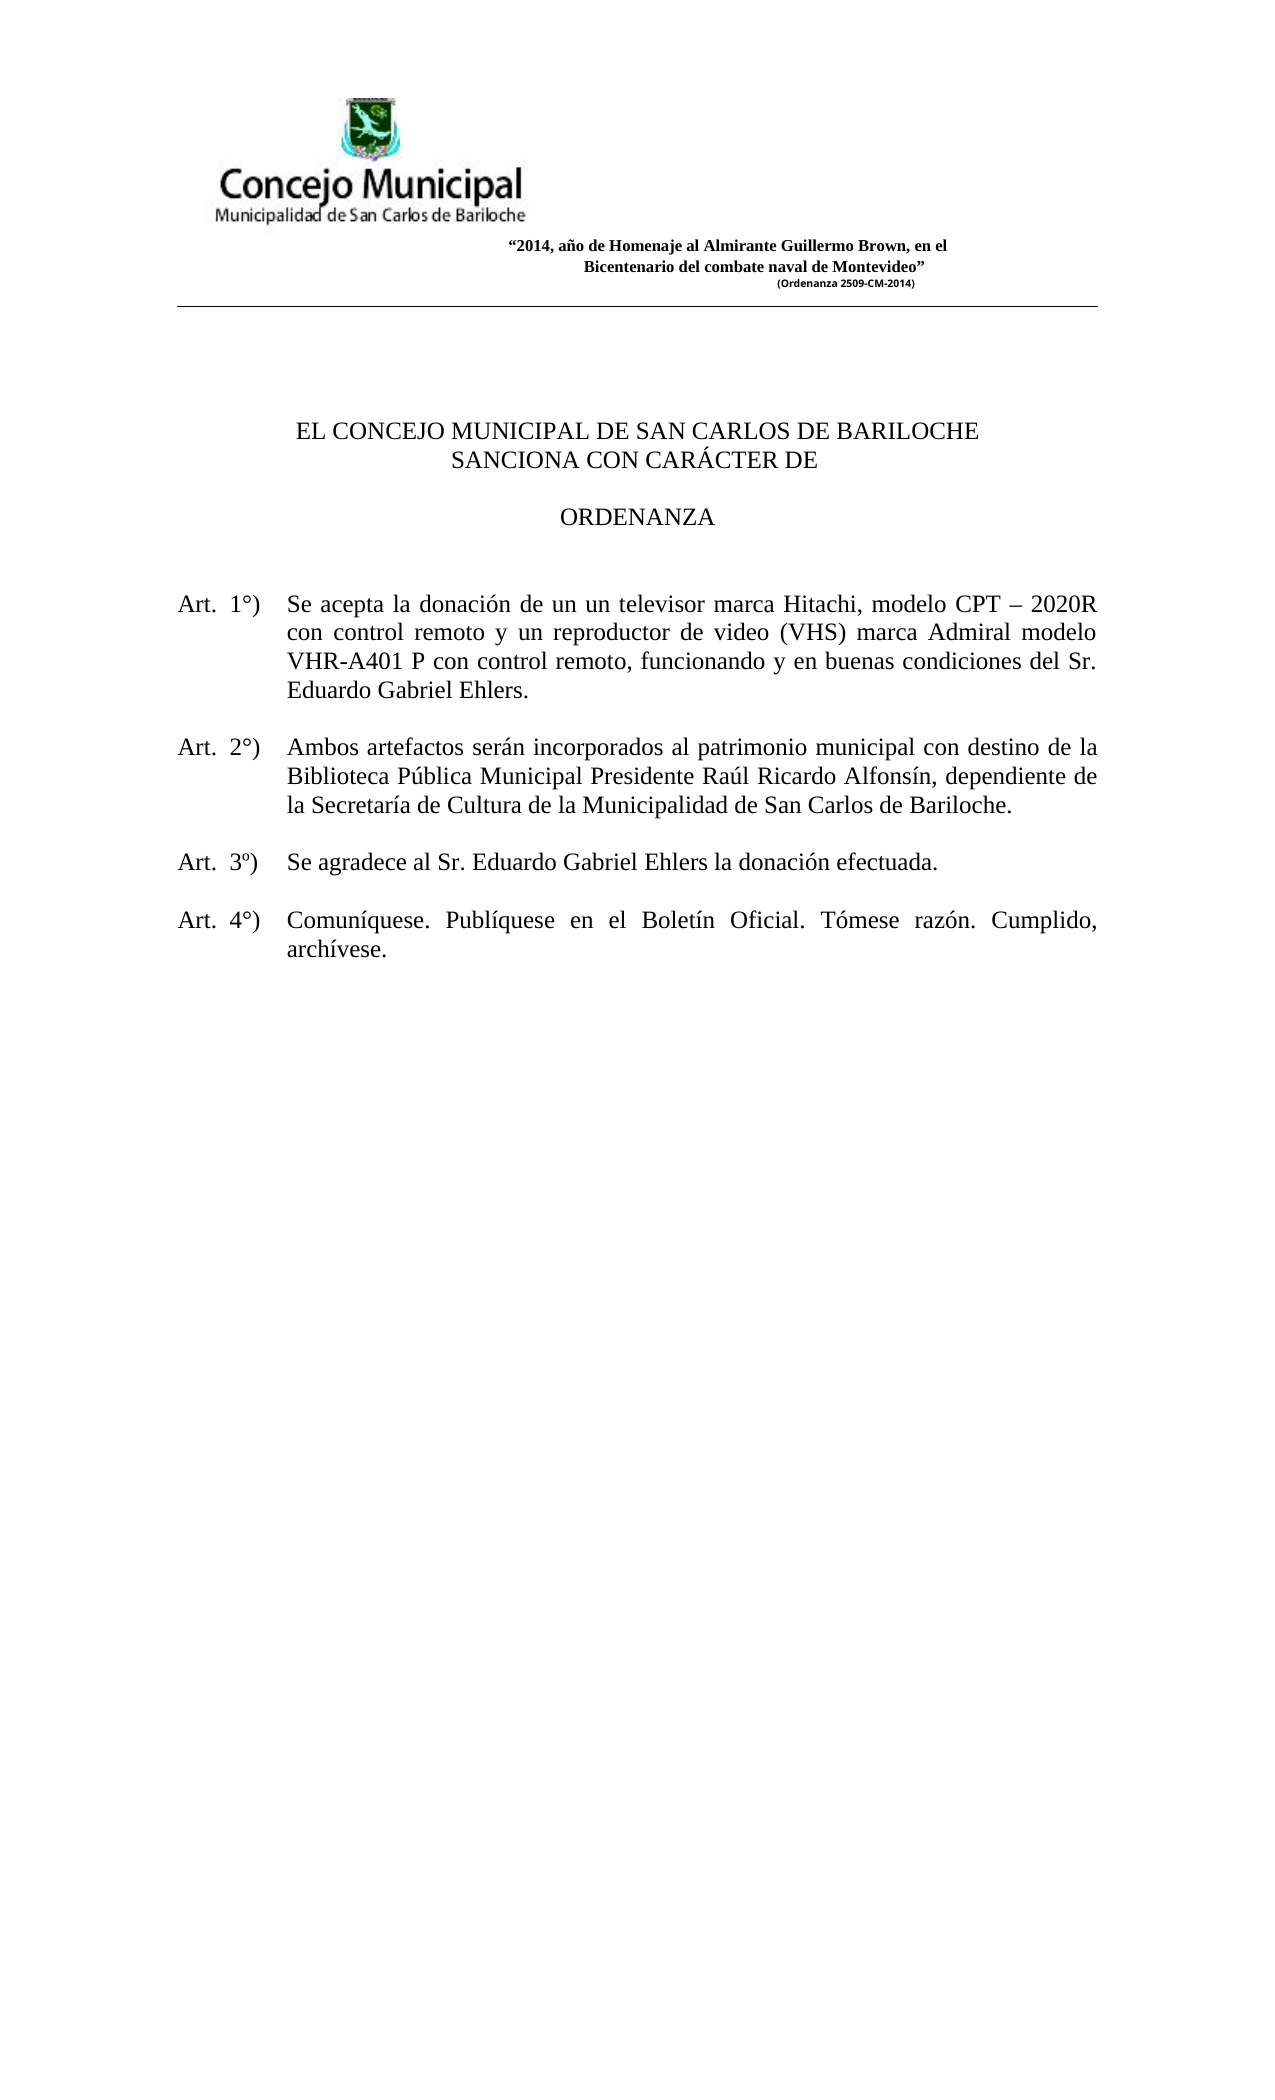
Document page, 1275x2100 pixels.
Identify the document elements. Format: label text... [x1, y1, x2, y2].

text EL CONCEJO MUNICIPAL DE SAN CARLOS DE BARILOCHE [177, 416, 1098, 445]
table_cell Art. 3º) [170, 848, 279, 905]
table_cell Comuníquese. Publíquese en el Boletín Oficial. Tómese razón. Cumplido, archívese. [279, 905, 1105, 1020]
table_cell Ambos artefactos serán incorporados al patrimonio municipal con destino de la Biblioteca Pública Municipal Presidente Raúl Ricardo Alfonsín, dependiente de la Secretaría de Cultura de la Municipalidad de San Carlos de Bariloche. [279, 733, 1105, 847]
text ORDENANZA [177, 502, 1098, 531]
text SANCIONA CON CARÁCTER DE [177, 445, 1098, 474]
table_cell Se agradece al Sr. Eduardo Gabriel Ehlers la donación efectuada. [279, 848, 1105, 905]
table_header Art. 1°) [170, 589, 279, 732]
table_header Se acepta la donación de un un televisor marca Hitachi, modelo CPT – 2020R con control remoto y un reproductor de video (VHS) marca Admiral modelo VHR-A401 P con control remoto, funcionando y en buenas condiciones del Sr. Eduardo Gabriel Ehlers. [279, 589, 1105, 732]
table_cell Art. 4°) [170, 905, 279, 1020]
table_cell Art. 2°) [170, 733, 279, 847]
table_cell [170, 1020, 279, 1049]
table_cell [279, 1020, 1105, 1049]
picture [194, 98, 554, 234]
